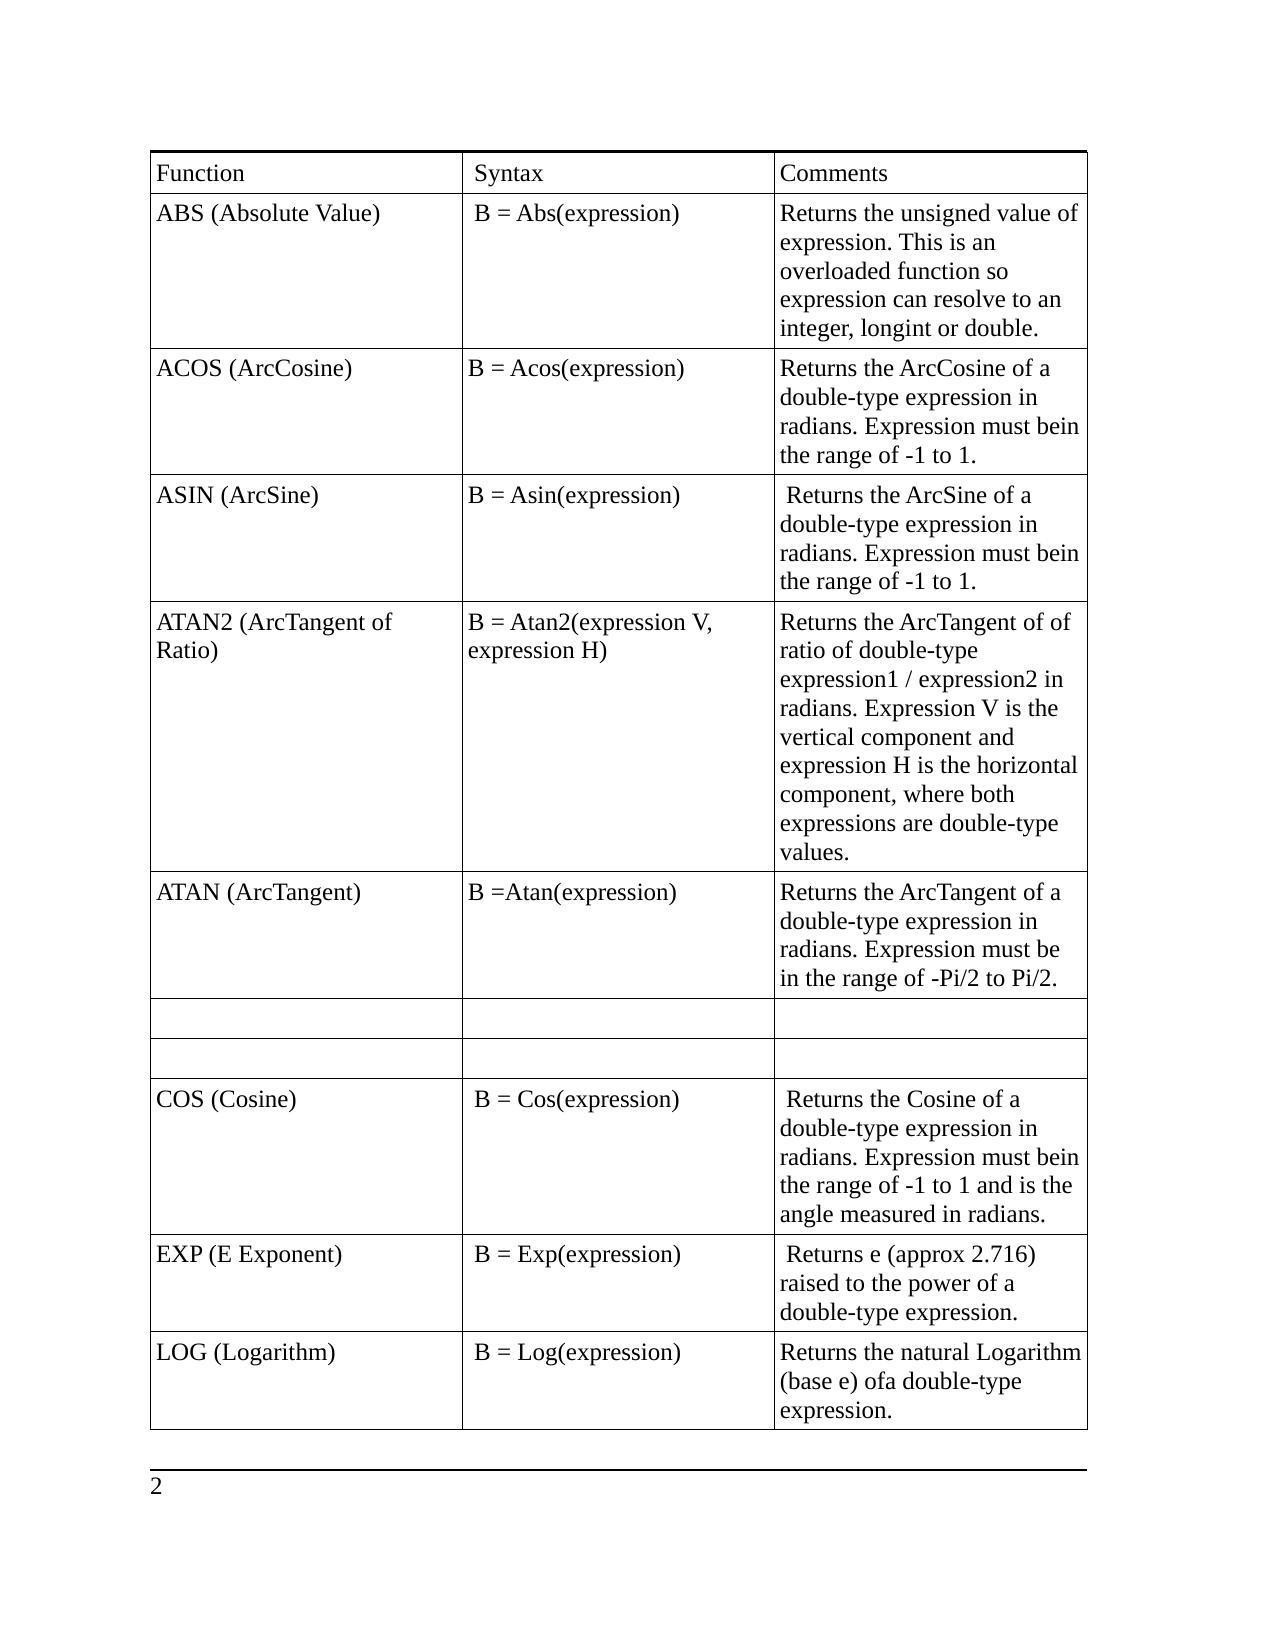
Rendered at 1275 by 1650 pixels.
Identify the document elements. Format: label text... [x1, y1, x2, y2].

table_cell ABS (Absolute Value) [151, 194, 462, 348]
table_cell B = Exp(expression) [463, 1235, 774, 1331]
table_cell Returns the Cosine of a double-type expression in radians. Expression must bein the range of -1 to 1 and is the angle measured in radians. [775, 1079, 1087, 1234]
table_cell [775, 999, 1087, 1038]
table_cell B = Log(expression) [463, 1332, 774, 1429]
table_cell ACOS (ArcCosine) [151, 349, 462, 474]
table_cell B = Abs(expression) [463, 194, 774, 348]
table_cell [775, 1039, 1087, 1078]
table_cell ASIN (ArcSine) [151, 475, 462, 601]
table_cell ATAN (ArcTangent) [151, 872, 462, 998]
table_cell [463, 999, 774, 1038]
table_cell Returns the ArcSine of a double-type expression in radians. Expression must bein the range of -1 to 1. [775, 475, 1087, 601]
table_cell Returns the ArcTangent of of ratio of double-type expression1 / expression2 in radians. Expression V is the vertical component and expression H is the horizontal component, where both expressions are double-type values. [775, 602, 1087, 871]
table_cell [463, 1039, 774, 1078]
table_header Comments [775, 153, 1087, 192]
table_cell [151, 999, 462, 1038]
table_cell COS (Cosine) [151, 1079, 462, 1234]
table_cell Returns the unsigned value of expression. This is an overloaded function so expression can resolve to an integer, longint or double. [775, 194, 1087, 348]
table_header Syntax [463, 153, 774, 192]
table_cell [151, 1039, 462, 1078]
table_cell B = Asin(expression) [463, 475, 774, 601]
table_cell ATAN2 (ArcTangent of Ratio) [151, 602, 462, 871]
table_cell Returns the natural Logarithm (base e) ofa double-type expression. [775, 1332, 1087, 1429]
table_cell LOG (Logarithm) [151, 1332, 462, 1429]
table_cell Returns e (approx 2.716) raised to the power of a double-type expression. [775, 1235, 1087, 1331]
table_cell B = Cos(expression) [463, 1079, 774, 1234]
table_cell Returns the ArcTangent of a double-type expression in radians. Expression must be in the range of -Pi/2 to Pi/2. [775, 872, 1087, 998]
table_cell EXP (E Exponent) [151, 1235, 462, 1331]
table_cell B = Atan2(expression V, expression H) [463, 602, 774, 871]
table_cell B = Acos(expression) [463, 349, 774, 474]
table_header Function [151, 153, 462, 192]
table_cell Returns the ArcCosine of a double-type expression in radians. Expression must bein the range of -1 to 1. [775, 349, 1087, 474]
table_cell B =Atan(expression) [463, 872, 774, 998]
